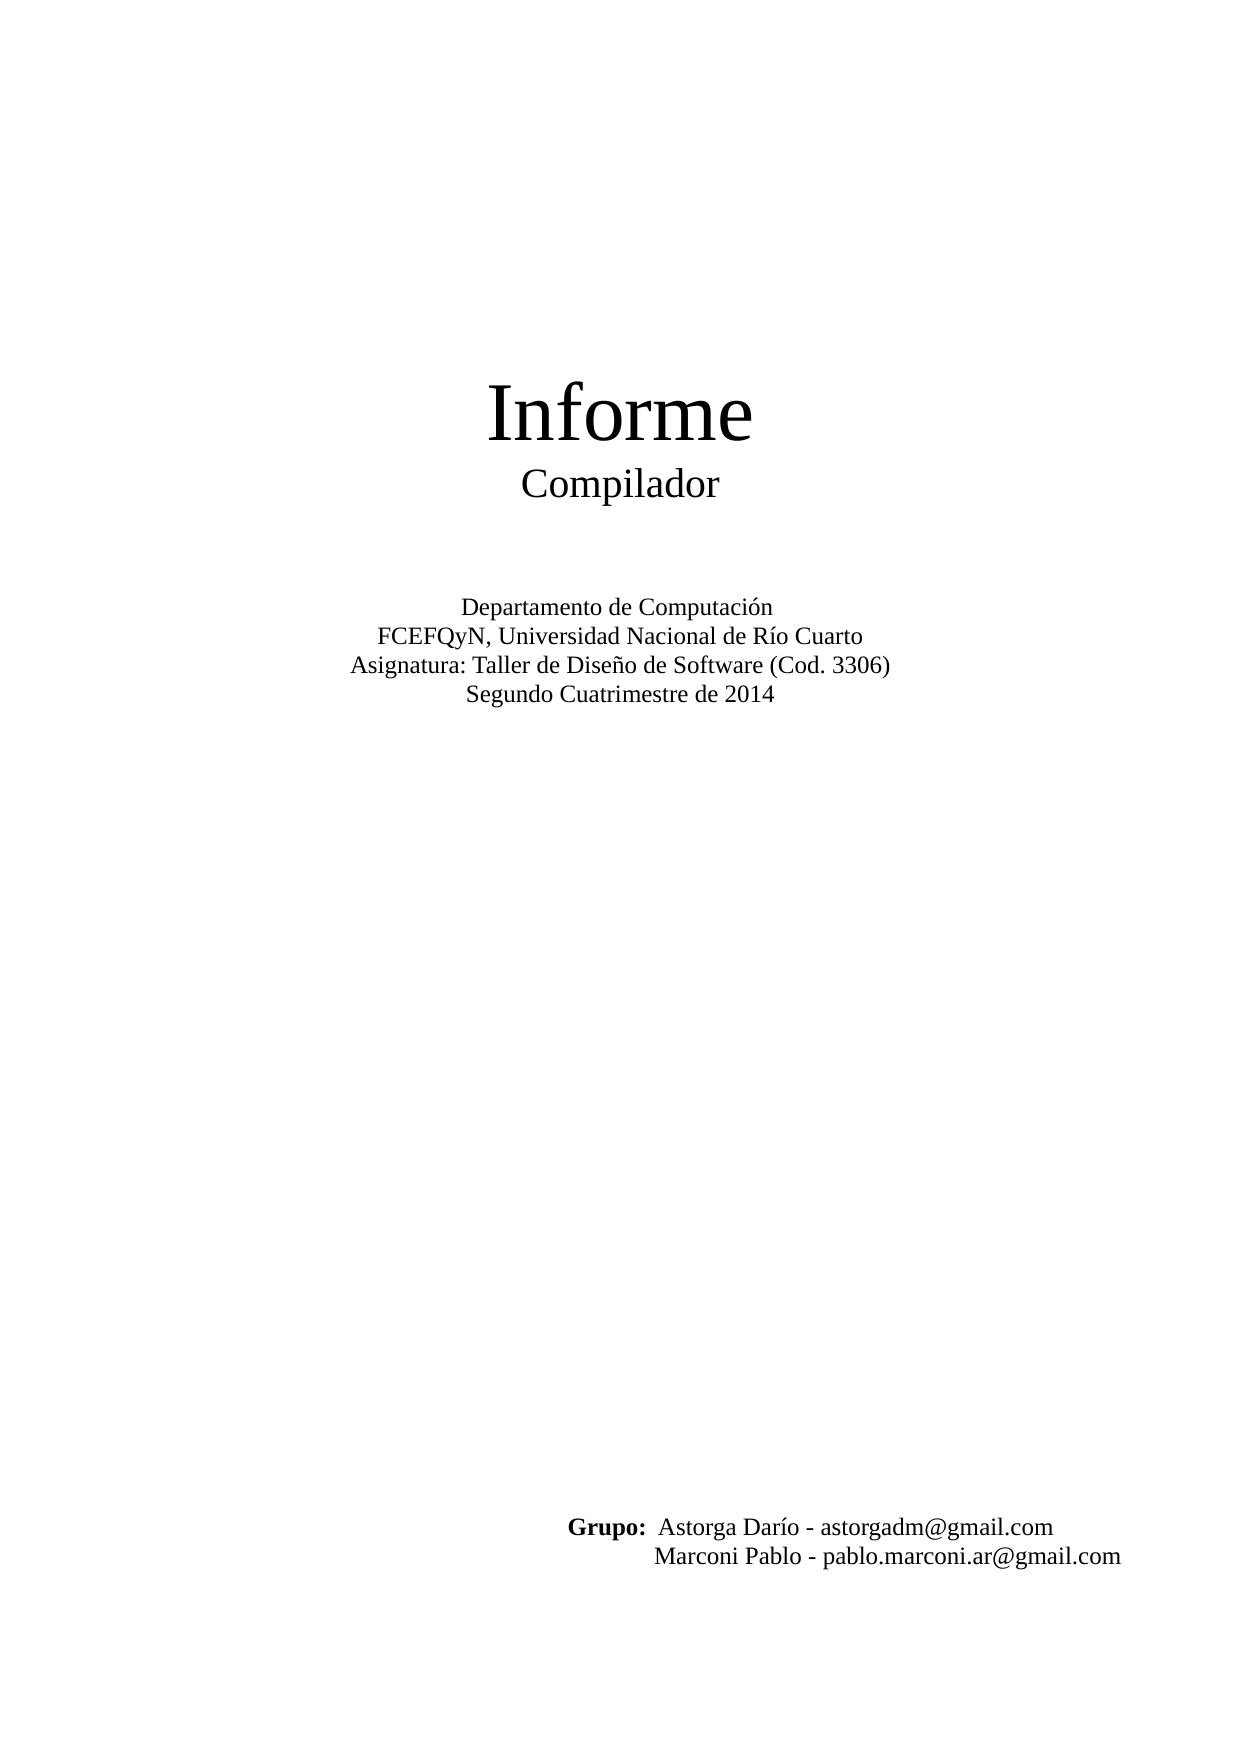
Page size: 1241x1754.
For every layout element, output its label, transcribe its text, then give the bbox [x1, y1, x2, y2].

text Marconi Pablo - pablo.marconi.ar@gmail.com [118, 1541, 1122, 1570]
text Segundo Cuatrimestre de 2014 [118, 679, 1122, 707]
text Asignatura: Taller de Diseño de Software (Cod. 3306) [118, 650, 1122, 679]
text Grupo: Astorga Darío - astorgadm@gmail.com [118, 1512, 1122, 1541]
text Informe [118, 362, 1122, 458]
text Compilador [118, 458, 1122, 506]
text FCEFQyN, Universidad Nacional de Río Cuarto [118, 621, 1122, 650]
text Departamento de Computación [118, 592, 1122, 621]
